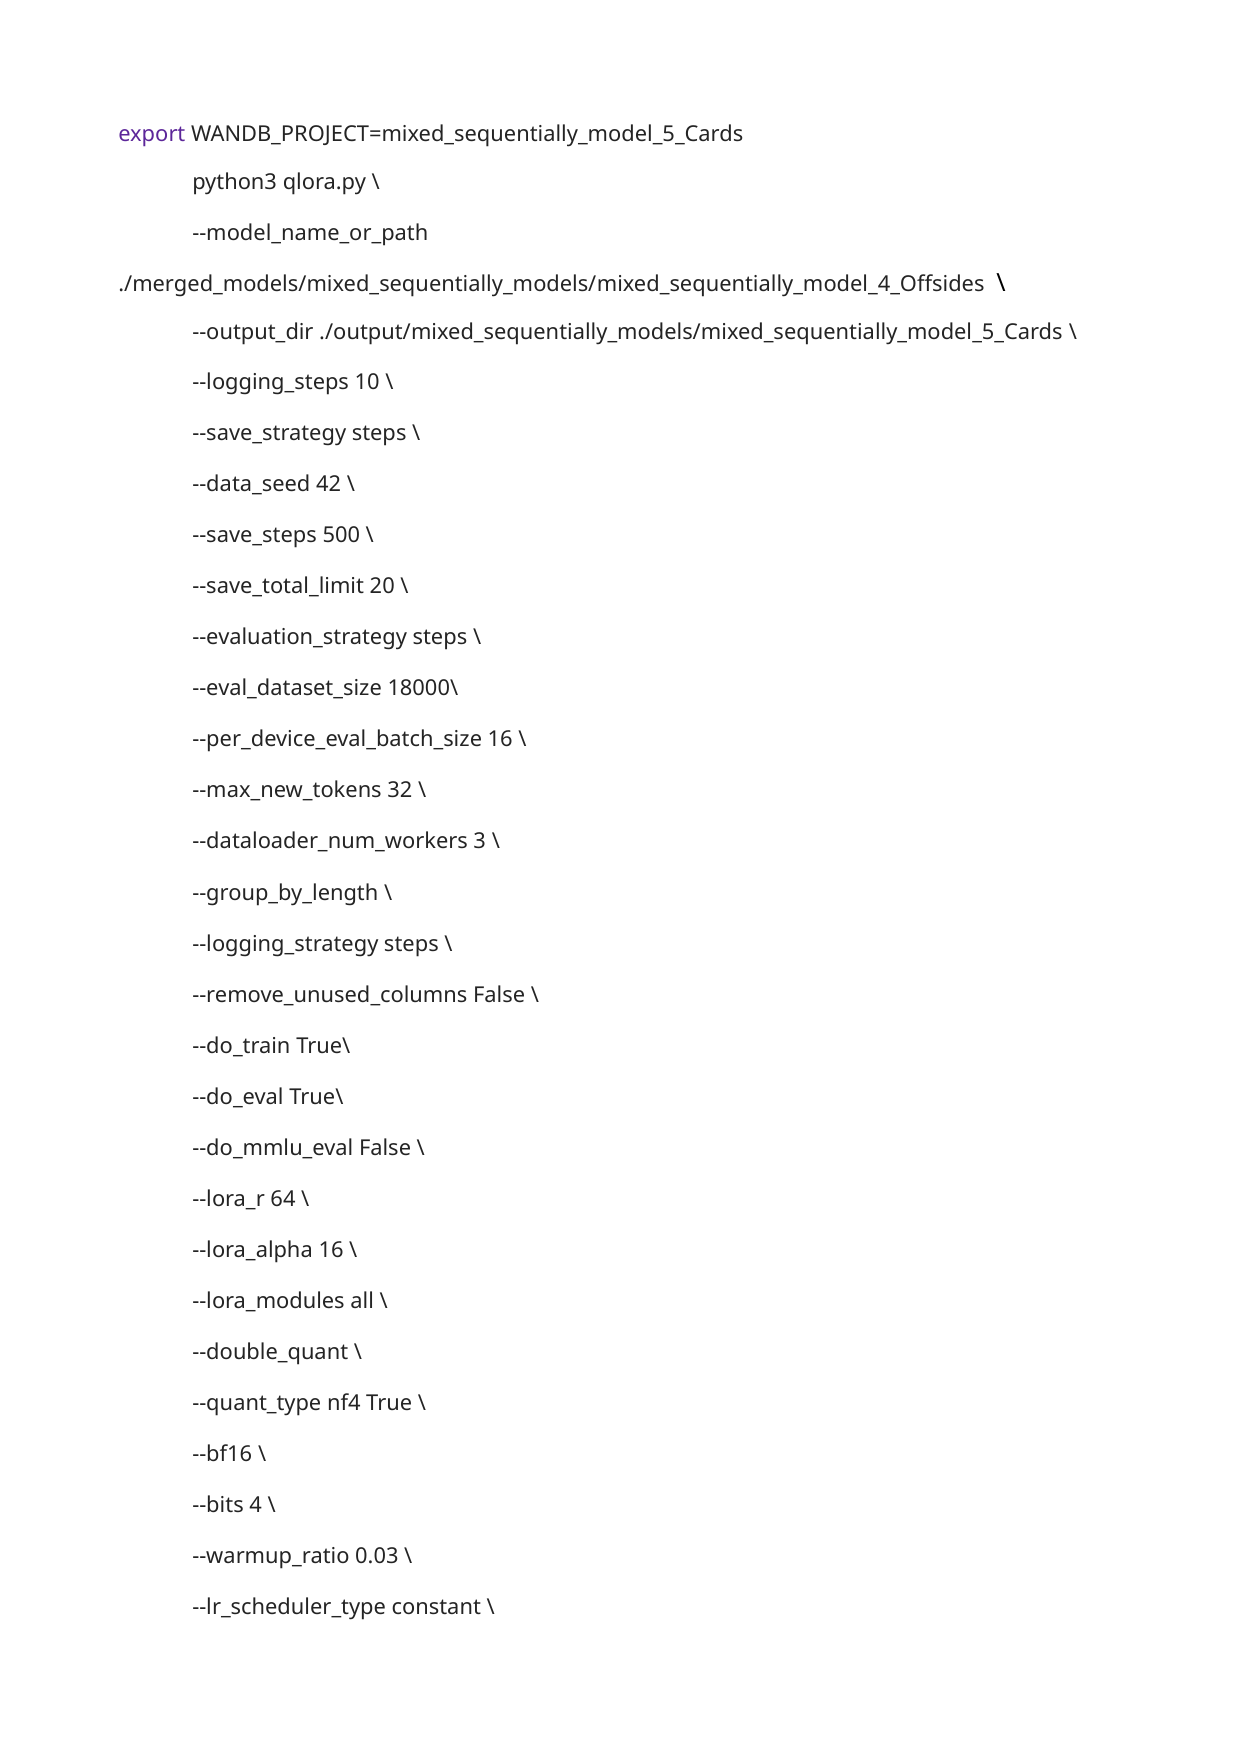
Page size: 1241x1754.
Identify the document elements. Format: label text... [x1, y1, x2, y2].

text --output_dir ./output/mixed_sequentially_models/mixed_sequentially_model_5_Cards \ --logging_steps 10 \ --save_strategy steps \ --data_seed 42 \ --save_steps 500 \ --save_total_limit 20 \ --evaluation_strategy steps \ --eval_dataset_size 18000\ --per_device_eval_batch_size 16 \ --max_new_tokens 32 \ --dataloader_num_workers 3 \ --group_by_length \ --logging_strategy steps \ --remove_unused_columns False \ --do_train True\ --do_eval True\ --do_mmlu_eval False \ --lora_r 64 \ --lora_alpha 16 \ --lora_modules all \ --double_quant \ --quant_type nf4 True \ --bf16 \ --bits 4 \ --warmup_ratio 0.03 \ --lr_scheduler_type constant \ [118, 316, 1122, 1622]
text python3 qlora.py \ --model_name_or_path ./merged_models/mixed_sequentially_models/mixed_sequentially_model_4_Offsides \ [118, 163, 1122, 299]
text export WANDB_PROJECT=mixed_sequentially_model_5_Cards [118, 118, 1122, 148]
